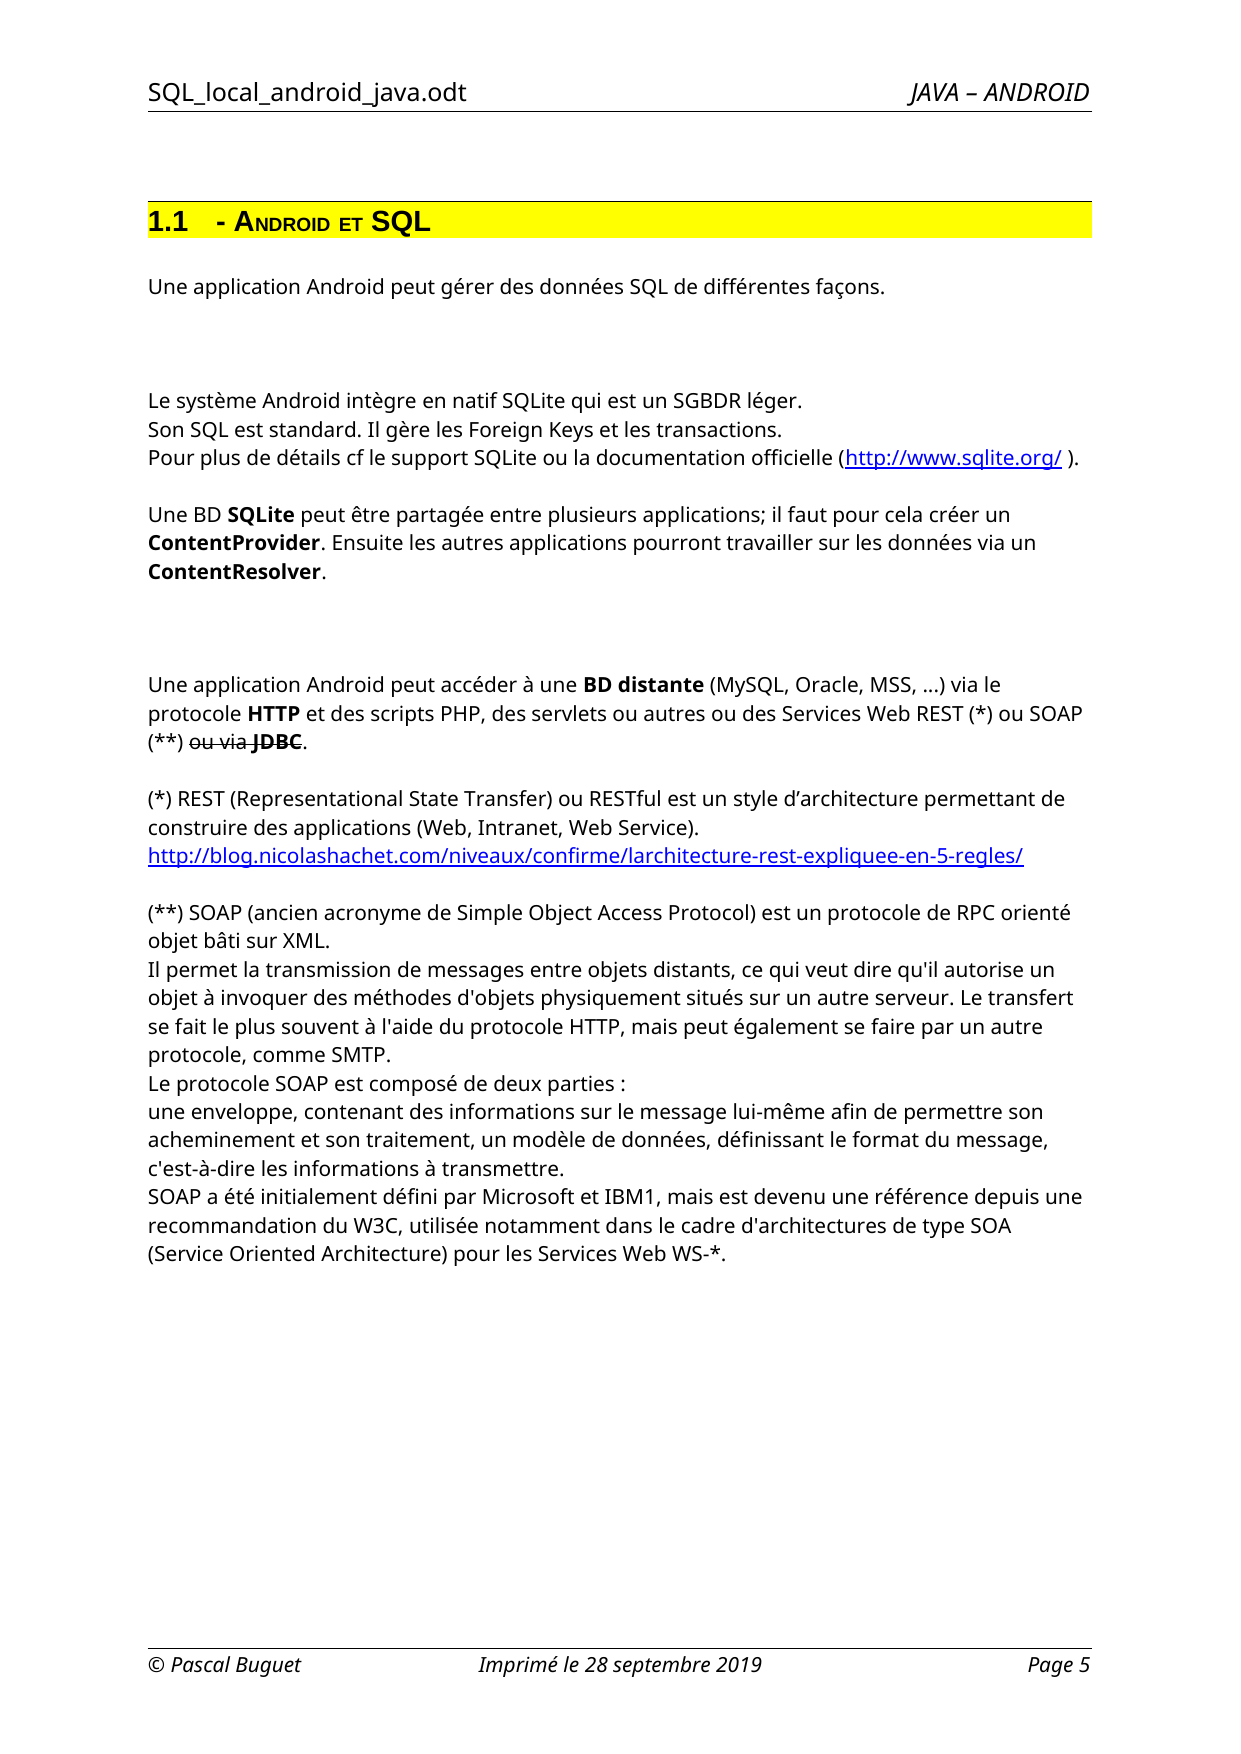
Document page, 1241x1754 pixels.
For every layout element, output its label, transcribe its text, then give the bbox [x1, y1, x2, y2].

text Il permet la transmission de messages entre objets distants, ce qui veut dire qu'il autorise un objet à invoquer des méthodes d'objets physiquement situés sur un autre serveur. Le transfert se fait le plus souvent à l'aide du protocole HTTP, mais peut également se faire par un autre protocole, comme SMTP. [148, 955, 1092, 1069]
text SOAP a été initialement défini par Microsoft et IBM1, mais est devenu une référence depuis une recommandation du W3C, utilisée notamment dans le cadre d'architectures de type SOA (Service Oriented Architecture) pour les Services Web WS-*. [148, 1182, 1092, 1268]
text une enveloppe, contenant des informations sur le message lui-même afin de permettre son acheminement et son traitement, un modèle de données, définissant le format du message, c'est-à-dire les informations à transmettre. [148, 1097, 1092, 1182]
text Le protocole SOAP est composé de deux parties : [148, 1069, 1092, 1097]
text http://blog.nicolashachet.com/niveaux/confirme/larchitecture-rest-expliquee-en-5-regles/ [148, 841, 1092, 870]
text Une BD SQLite peut être partagée entre plusieurs applications; il faut pour cela créer un ContentProvider. Ensuite les autres applications pourront travailler sur les données via un ContentResolver. [148, 500, 1092, 585]
text Pour plus de détails cf le support SQLite ou la documentation officielle (http://www.sqlite.org/ ). [148, 443, 1092, 472]
text Le système Android intègre en natif SQLite qui est un SGBDR léger. [148, 386, 1092, 415]
text Son SQL est standard. Il gère les Foreign Keys et les transactions. [148, 415, 1092, 443]
text Une application Android peut accéder à une BD distante (MySQL, Oracle, MSS, ...) via le protocole HTTP et des scripts PHP, des servlets ou autres ou des Services Web REST (*) ou SOAP (**) ou via JDBC. [148, 671, 1092, 756]
text Une application Android peut gérer des données SQL de différentes façons. [148, 272, 1092, 301]
text (*) REST (Representational State Transfer) ou RESTful est un style d’architecture permettant de construire des applications (Web, Intranet, Web Service). [148, 784, 1092, 841]
text (**) SOAP (ancien acronyme de Simple Object Access Protocol) est un protocole de RPC orienté objet bâti sur XML. [148, 898, 1092, 955]
subtitle - Android et SQL [148, 202, 1092, 238]
